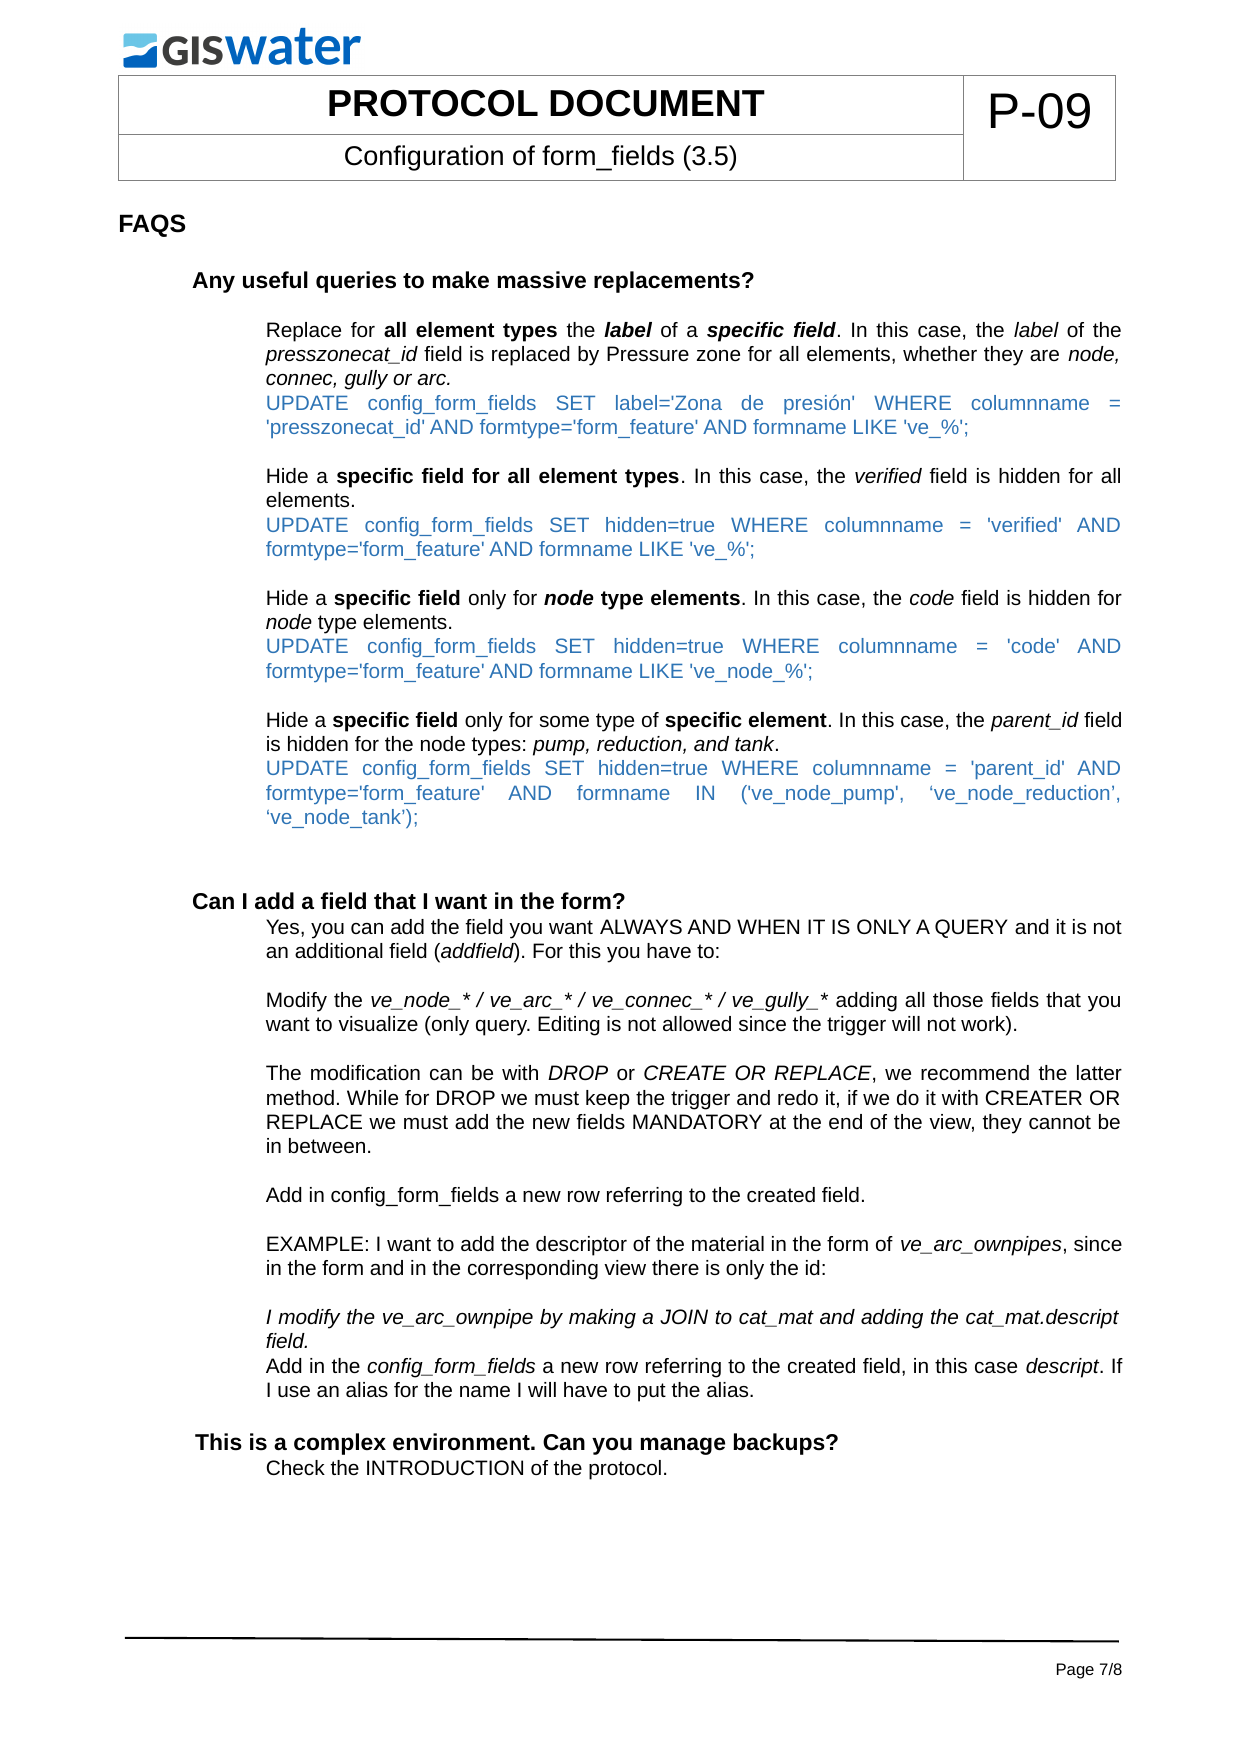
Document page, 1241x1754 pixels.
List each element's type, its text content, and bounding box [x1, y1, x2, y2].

list Any useful queries to make massive replacements? [192, 267, 1122, 293]
list Hide a specific field only for some type of specific element. In this case, the parent_id field is hidden for the node types: pump, reduction, and tank. [266, 707, 1122, 756]
list FAQS [118, 209, 1122, 238]
list This is a complex environment. Can you manage backups? [195, 1429, 1122, 1456]
list I modify the ve_arc_ownpipe by making a JOIN to cat_mat and adding the cat_mat.descript field. [266, 1305, 1122, 1353]
list Add in config_form_fields a new row referring to the created field. [266, 1183, 1122, 1207]
list UPDATE config_form_fields SET label='Zona de presión' WHERE columnname = 'presszonecat_id' AND formtype='form_feature' AND formname LIKE 've_%'; [266, 391, 1122, 439]
list UPDATE config_form_fields SET hidden=true WHERE columnname = 'verified' AND formtype='form_feature' AND formname LIKE 've_%'; [266, 512, 1122, 561]
list Add in the config_form_fields a new row referring to the created field, in this case descript. If I use an alias for the name I will have to put the alias. [266, 1353, 1122, 1402]
list Hide a specific field only for node type elements. In this case, the code field is hidden for node type elements. [266, 586, 1122, 634]
list UPDATE config_form_fields SET hidden=true WHERE columnname = 'parent_id' AND formtype='form_feature' AND formname IN ('ve_node_pump', ‘ve_node_reduction’, ‘ve_node_tank’); [266, 756, 1122, 829]
list Modify the ve_node_* / ve_arc_* / ve_connec_* / ve_gully_* adding all those fields that you want to visualize (only query. Editing is not allowed since the trigger will not work). [266, 988, 1122, 1036]
list Replace for all element types the label of a specific field. In this case, the label of the presszonecat_id field is replaced by Pressure zone for all elements, whether they are node, connec, gully or arc. [266, 317, 1122, 390]
list EXAMPLE: I want to add the descriptor of the material in the form of ve_arc_ownpipes, since in the form and in the corresponding view there is only the id: [266, 1232, 1122, 1280]
list Hide a specific field for all element types. In this case, the verified field is hidden for all elements. [228, 464, 1122, 512]
list Yes, you can add the field you want ALWAYS AND WHEN IT IS ONLY A QUERY and it is not an additional field (addfield). For this you have to: [266, 915, 1122, 963]
list The modification can be with DROP or CREATE OR REPLACE, we recommend the latter method. While for DROP we must keep the trigger and redo it, if we do it with CREATER OR REPLACE we must add the new fields MANDATORY at the end of the view, they cannot be in between. [266, 1061, 1122, 1158]
picture [119, 23, 365, 72]
list Check the INTRODUCTION of the protocol. [266, 1456, 1122, 1480]
list Can I add a field that I want in the form? [192, 888, 1122, 914]
list UPDATE config_form_fields SET hidden=true WHERE columnname = 'code' AND formtype='form_feature' AND formname LIKE 've_node_%'; [266, 634, 1122, 683]
